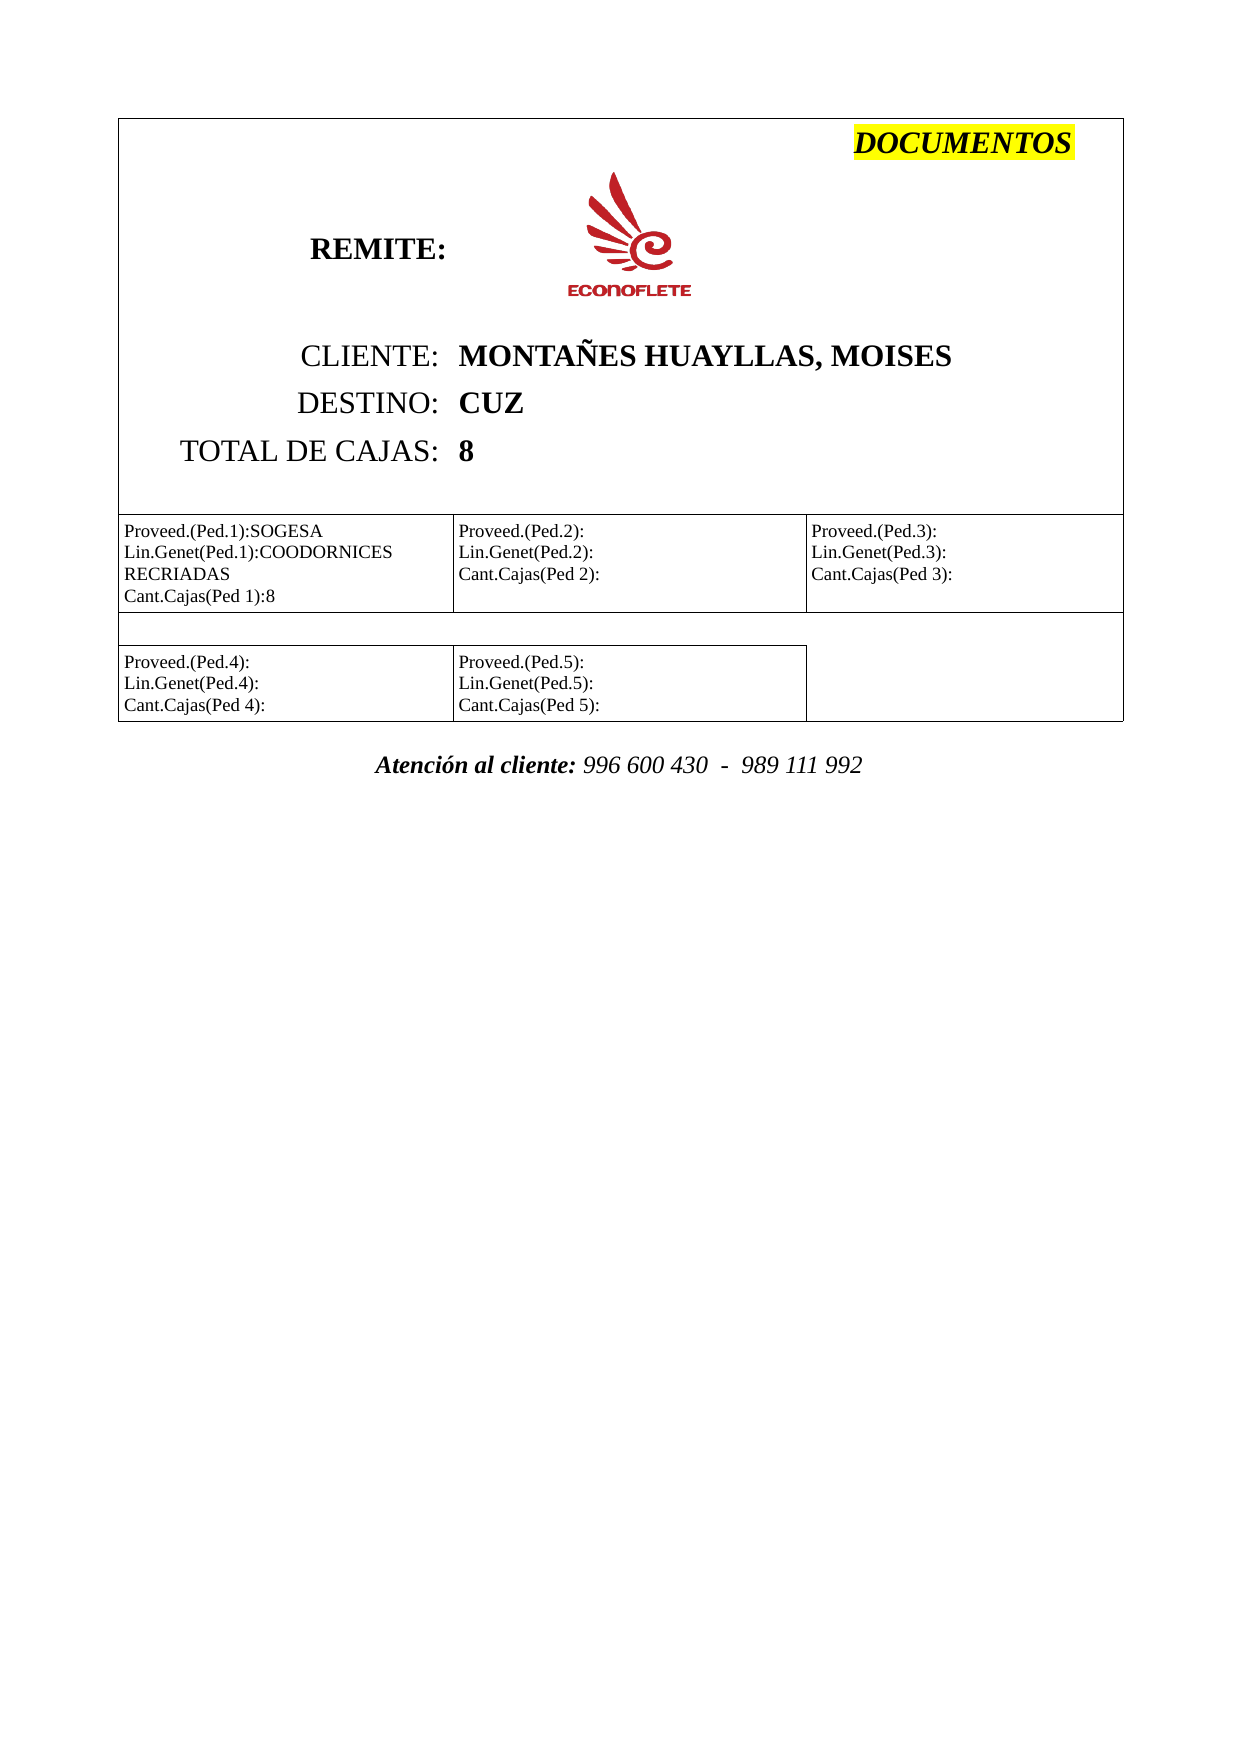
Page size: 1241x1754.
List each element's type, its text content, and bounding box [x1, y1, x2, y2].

table_cell Proveed.(Ped.2): Lin.Genet(Ped.2): Cant.Cajas(Ped 2): [454, 515, 806, 612]
table_cell Proveed.(Ped.1):SOGESA Lin.Genet(Ped.1):COODORNICES RECRIADAS Cant.Cajas(Ped 1):8 [119, 515, 453, 612]
table_cell [806, 379, 1123, 426]
table_cell DESTINO: [119, 379, 453, 426]
table_cell Proveed.(Ped.3): Lin.Genet(Ped.3): Cant.Cajas(Ped 3): [807, 515, 1123, 612]
table_cell [453, 613, 806, 645]
table_cell 8 [453, 426, 1123, 474]
table_cell [453, 166, 806, 332]
table_cell [453, 474, 806, 514]
table_cell [806, 613, 1123, 645]
table_cell [807, 645, 1123, 721]
table_header [119, 119, 453, 166]
table_cell [806, 474, 1123, 514]
text Atención al cliente: 996 600 430 - 989 111 992 [118, 750, 1122, 779]
table_cell [119, 613, 453, 645]
table_cell REMITE: [119, 166, 453, 332]
table_header [453, 119, 806, 166]
table_cell [119, 474, 453, 514]
table_cell CUZ [453, 379, 806, 426]
table_cell [806, 166, 1123, 332]
table_cell Proveed.(Ped.5): Lin.Genet(Ped.5): Cant.Cajas(Ped 5): [454, 646, 806, 721]
table_cell MONTAÑES HUAYLLAS, MOISES [453, 332, 1123, 379]
table_cell TOTAL DE CAJAS: [119, 426, 453, 474]
table_cell CLIENTE: [119, 332, 453, 379]
table_cell Proveed.(Ped.4): Lin.Genet(Ped.4): Cant.Cajas(Ped 4): [119, 646, 453, 721]
table_header DOCUMENTOS [806, 119, 1123, 166]
picture [552, 171, 707, 297]
